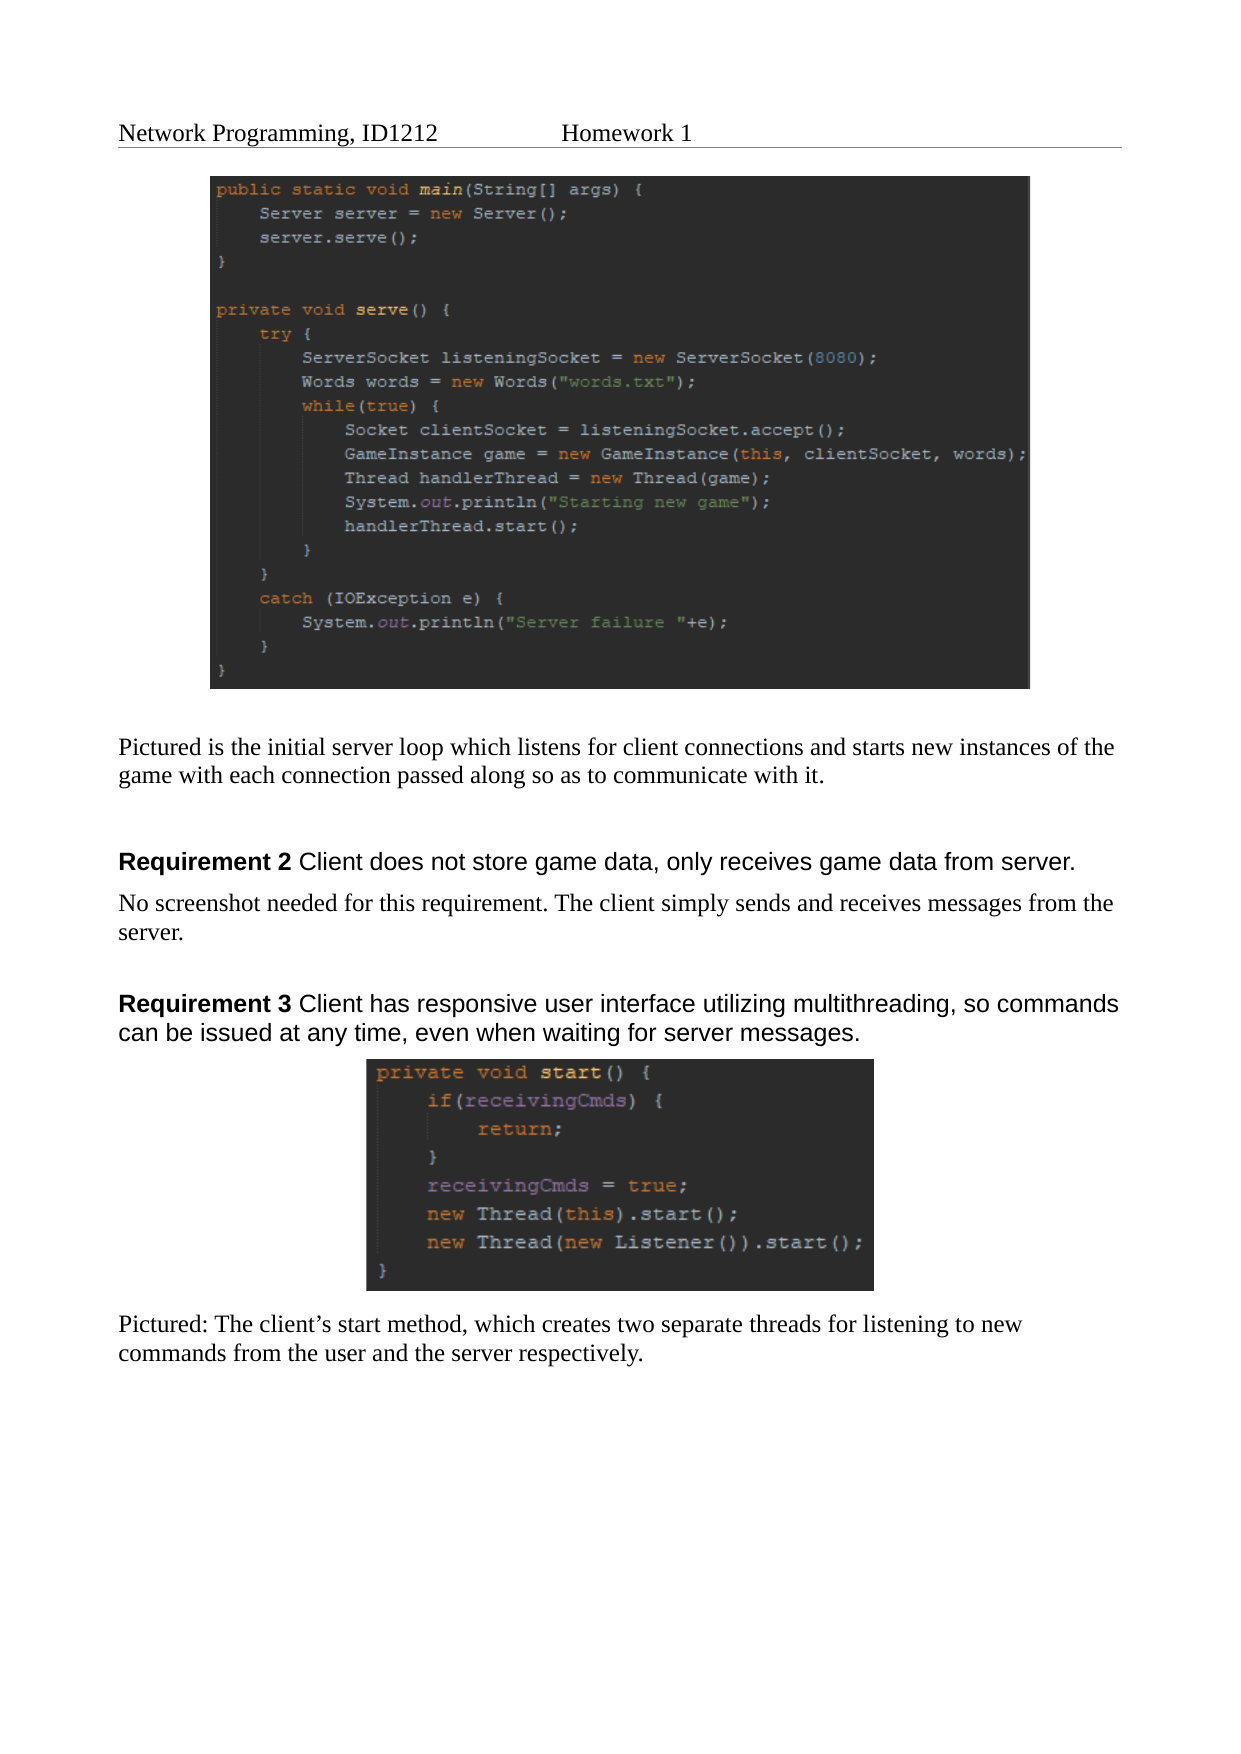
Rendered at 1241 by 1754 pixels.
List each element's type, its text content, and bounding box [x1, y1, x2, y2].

subtitle Requirement 2 Client does not store game data, only receives game data from server. [118, 847, 1122, 876]
subtitle Requirement 3 Client has responsive user interface utilizing multithreading, so commands can be issued at any time, even when waiting for server messages. [118, 989, 1122, 1047]
text Pictured is the initial server loop which listens for client connections and starts new instances of the game with each connection passed along so as to communicate with it. [118, 732, 1122, 789]
text No screenshot needed for this requirement. The client simply sends and receives messages from the server. [118, 888, 1122, 946]
text Pictured: The client’s start method, which creates two separate threads for listening to new commands from the user and the server respectively. [118, 1309, 1122, 1367]
picture [210, 176, 1030, 689]
picture [366, 1059, 874, 1291]
